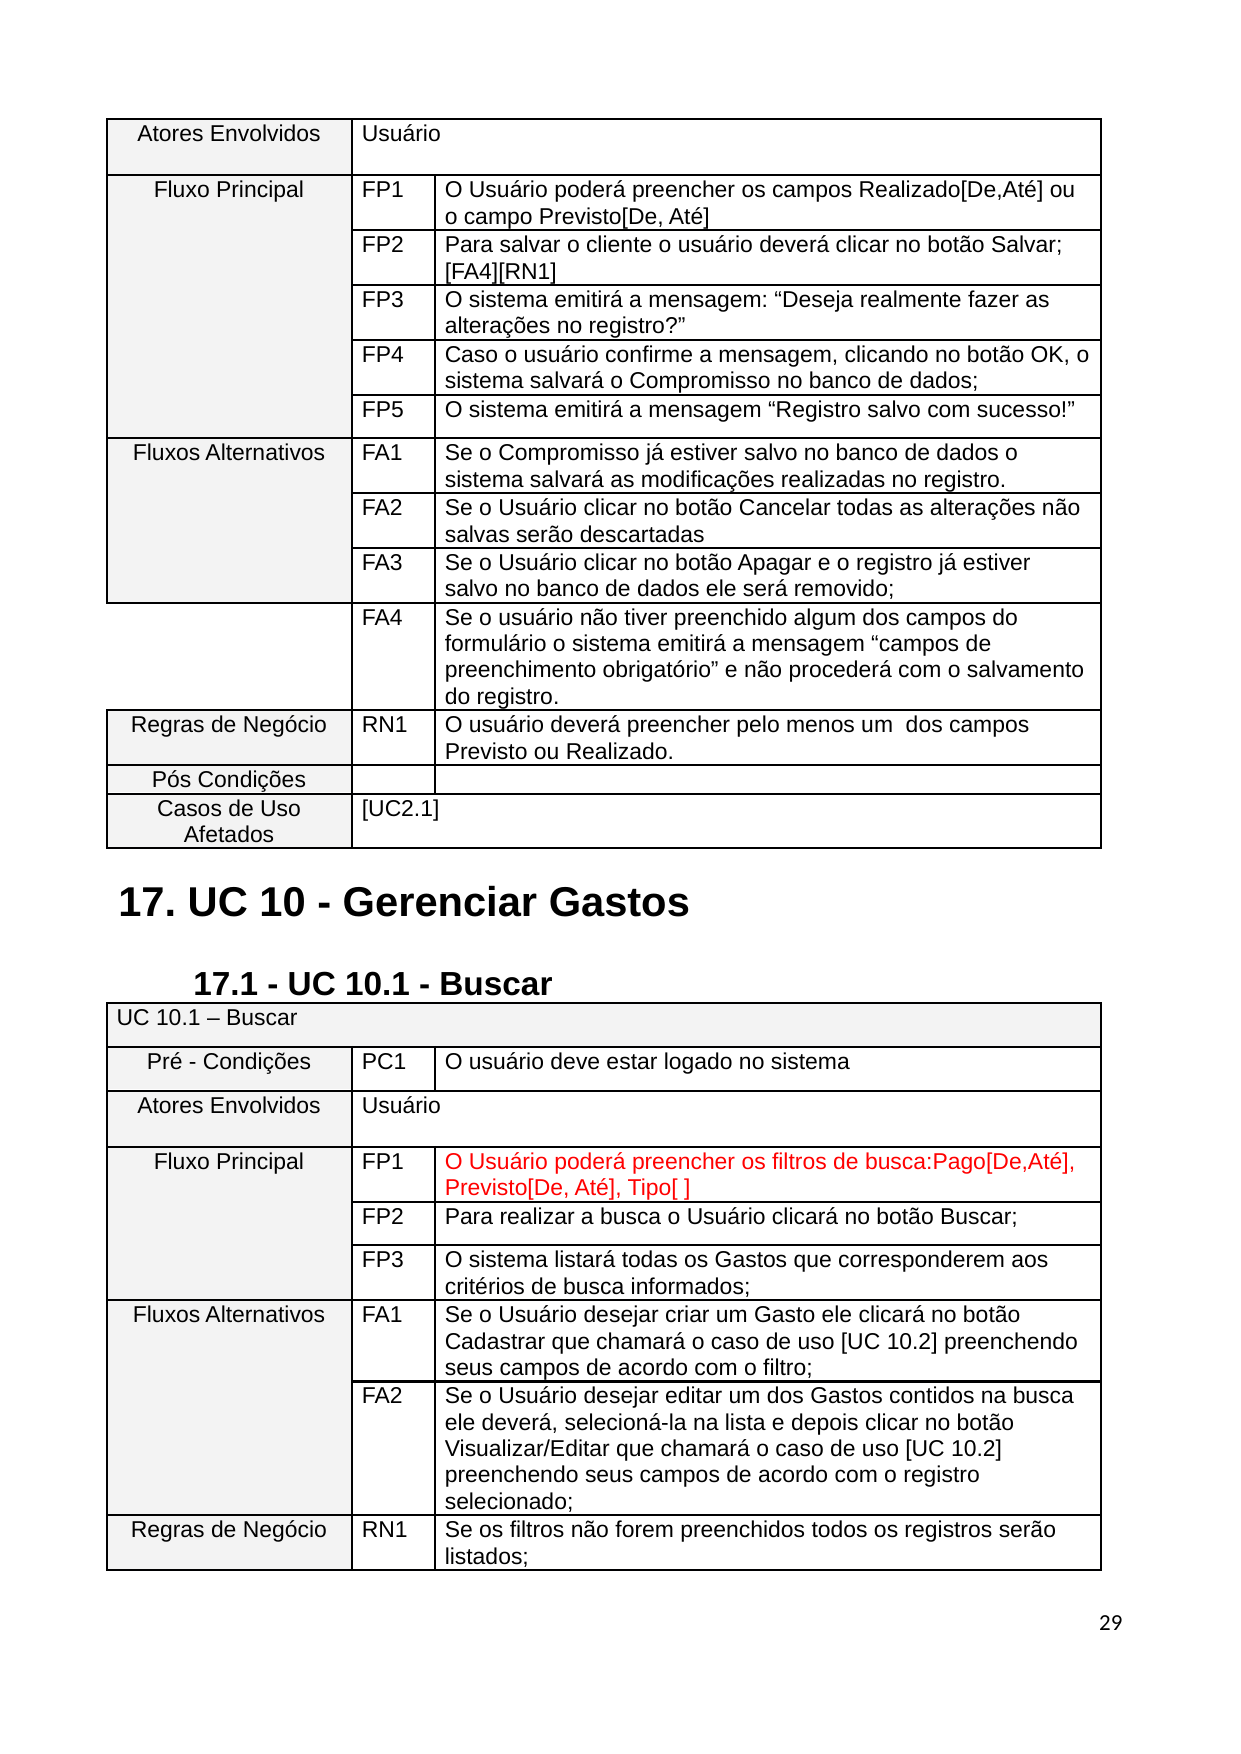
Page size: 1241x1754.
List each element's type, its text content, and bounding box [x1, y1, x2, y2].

table_cell Se o Usuário clicar no botão Apagar e o registro já estiver salvo no banco de dados ele será removido; [436, 549, 1100, 602]
table_cell Se o Usuário desejar editar um dos Gastos contidos na busca ele deverá, selecioná-la na lista e depois clicar no botão Visualizar/Editar que chamará o caso de uso [UC 10.2] preenchendo seus campos de acordo com o registro selecionado; [436, 1383, 1100, 1514]
table_cell Fluxo Principal [108, 1148, 351, 1299]
table_cell FP1 [353, 1148, 434, 1201]
table_cell Pré - Condições [108, 1048, 351, 1089]
table_cell Se o Usuário desejar criar um Gasto ele clicará no botão Cadastrar que chamará o caso de uso [UC 10.2] preenchendo seus campos de acordo com o filtro; [436, 1301, 1100, 1380]
table_cell Usuário [353, 1092, 1100, 1146]
table_cell Regras de Negócio [108, 711, 351, 764]
table_cell Fluxo Principal [108, 176, 351, 437]
table_cell O Usuário poderá preencher os campos Realizado[De,Até] ou o campo Previsto[De, Até] [436, 176, 1100, 229]
table_cell [UC2.1] [353, 795, 1100, 847]
table_cell Para salvar o cliente o usuário deverá clicar no botão Salvar;[FA4][RN1] [436, 231, 1100, 284]
table_cell Atores Envolvidos [108, 120, 351, 174]
table_cell FA4 [353, 604, 434, 709]
table_cell FA2 [353, 494, 434, 547]
table_cell Se o Compromisso já estiver salvo no banco de dados o sistema salvará as modificações realizadas no registro. [436, 439, 1100, 492]
table_cell Regras de Negócio [108, 1516, 351, 1569]
table_cell Fluxos Alternativos [108, 1301, 351, 1514]
table_cell Para realizar a busca o Usuário clicará no botão Buscar; [436, 1203, 1100, 1244]
table_cell O Usuário poderá preencher os filtros de busca:Pago[De,Até], Previsto[De, Até], Tipo[ ] [436, 1148, 1100, 1201]
table_cell Fluxos Alternativos [108, 439, 351, 602]
table_cell FP5 [353, 396, 434, 437]
table_cell [436, 766, 1100, 792]
table_cell FP4 [353, 341, 434, 393]
table_cell [353, 766, 434, 792]
table_cell FA3 [353, 549, 434, 602]
table_cell Se os filtros não forem preenchidos todos os registros serão listados; [436, 1516, 1100, 1569]
table_cell FP1 [353, 176, 434, 229]
table_cell Caso o usuário confirme a mensagem, clicando no botão OK, o sistema salvará o Compromisso no banco de dados; [436, 341, 1100, 393]
table_cell O sistema emitirá a mensagem: “Deseja realmente fazer as alterações no registro?” [436, 286, 1100, 339]
table_cell O sistema listará todas os Gastos que corresponderem aos critérios de busca informados; [436, 1246, 1100, 1299]
text 17. UC 10 - Gerenciar Gastos [118, 877, 1122, 925]
table_cell Pós Condições [108, 766, 351, 792]
table_cell PC1 [353, 1048, 434, 1089]
table_cell O usuário deverá preencher pelo menos um dos campos Previsto ou Realizado. [436, 711, 1100, 764]
table_cell RN1 [353, 711, 434, 764]
table_cell FP3 [353, 1246, 434, 1299]
table_cell Se o Usuário clicar no botão Cancelar todas as alterações não salvas serão descartadas [436, 494, 1100, 547]
table_cell FP3 [353, 286, 434, 339]
table_cell O sistema emitirá a mensagem “Registro salvo com sucesso!” [436, 396, 1100, 437]
table_cell O usuário deve estar logado no sistema [436, 1048, 1100, 1089]
table_cell FA2 [353, 1383, 434, 1514]
table_cell FP2 [353, 1203, 434, 1244]
table_cell Usuário [353, 120, 1100, 174]
table_cell RN1 [353, 1516, 434, 1569]
table_cell FA1 [353, 439, 434, 492]
text 17.1 - UC 10.1 - Buscar [118, 964, 1122, 1002]
table_cell Atores Envolvidos [108, 1092, 351, 1146]
table_cell FP2 [353, 231, 434, 284]
table_header UC 10.1 – Buscar [108, 1004, 1100, 1046]
table_cell Casos de Uso Afetados [108, 795, 351, 847]
table_cell FA1 [353, 1301, 434, 1380]
table_cell Se o usuário não tiver preenchido algum dos campos do formulário o sistema emitirá a mensagem “campos de preenchimento obrigatório” e não procederá com o salvamento do registro. [436, 604, 1100, 709]
